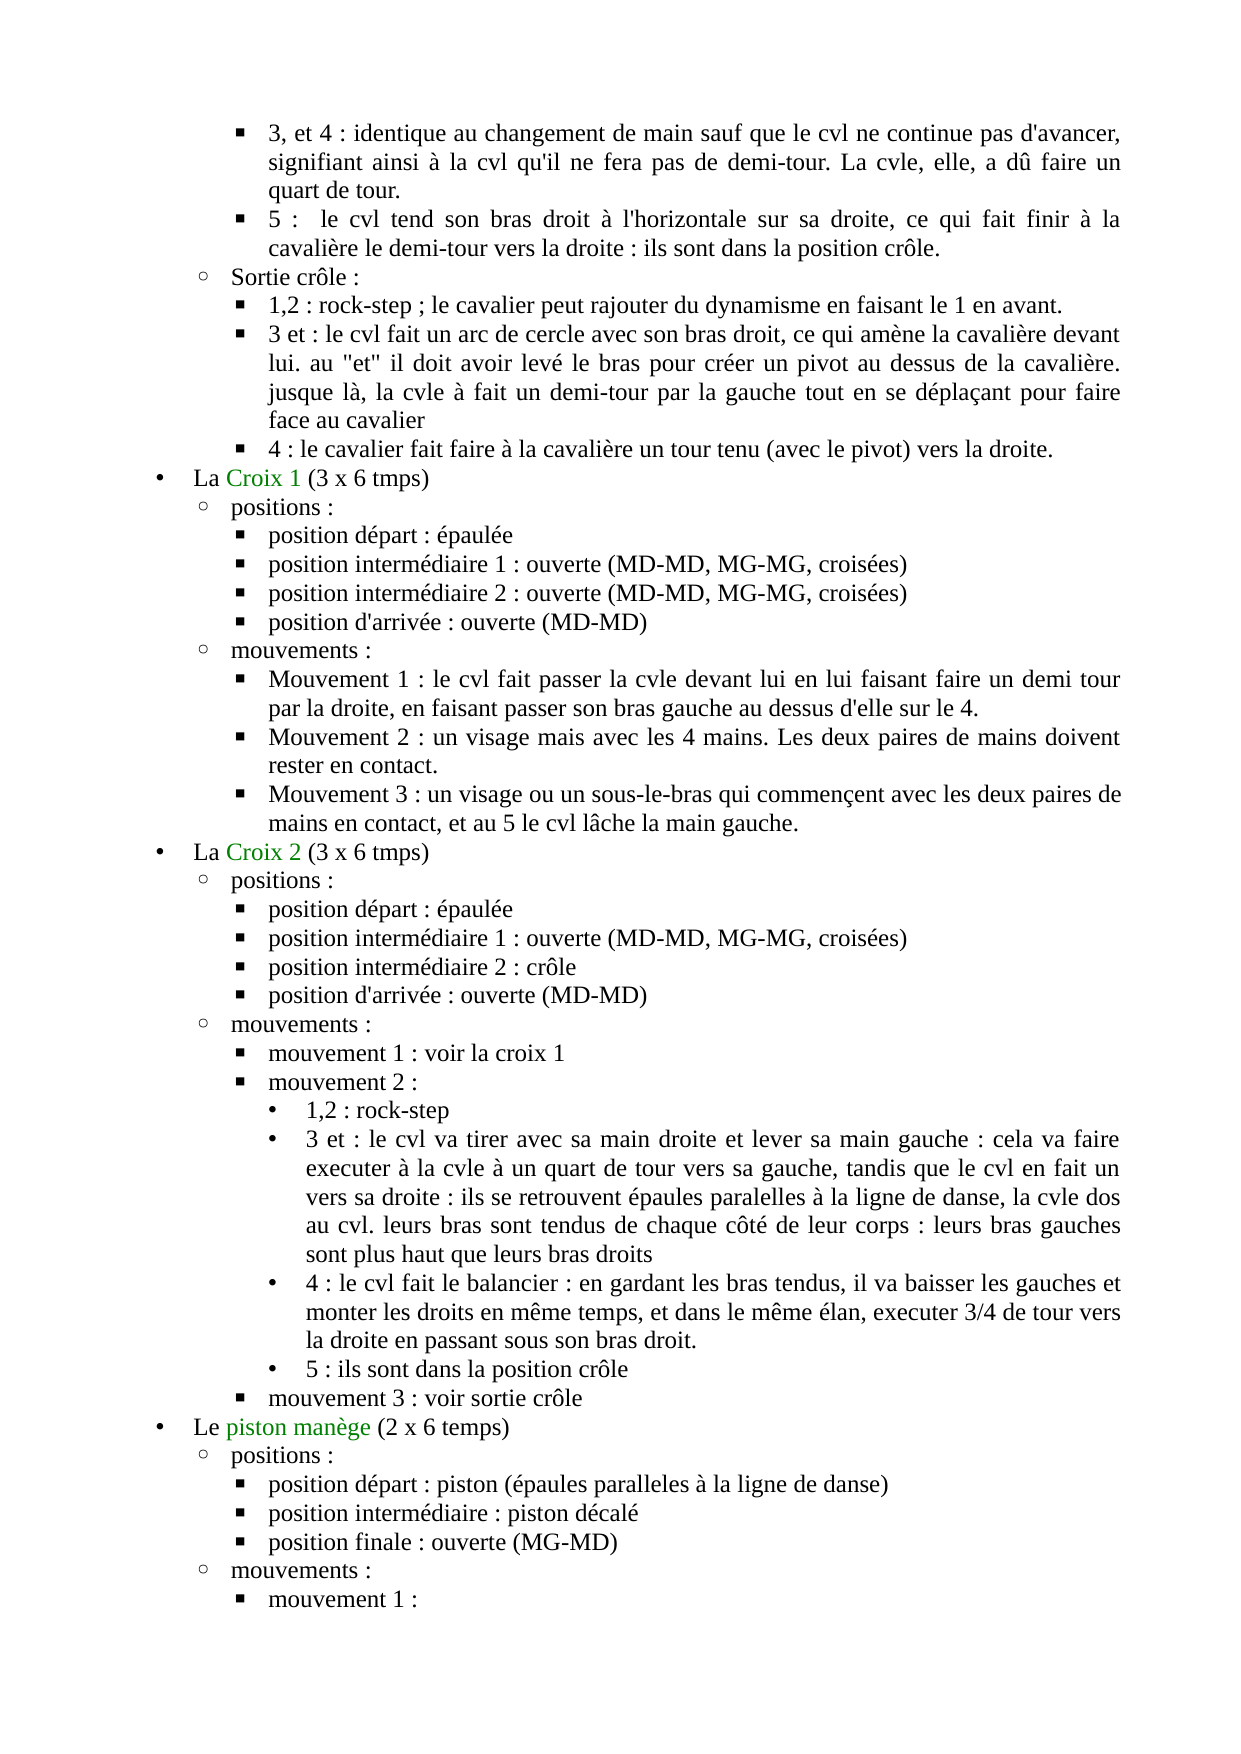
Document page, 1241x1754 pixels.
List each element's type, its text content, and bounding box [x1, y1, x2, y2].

list 1,2 : rock-step [268, 1096, 1122, 1124]
list 1,2 : rock-step ; le cavalier peut rajouter du dynamisme en faisant le 1 en avant. [231, 291, 1122, 319]
list position d'arrivée : ouverte (MD-MD) [231, 607, 1122, 636]
list 4 : le cavalier fait faire à la cavalière un tour tenu (avec le pivot) vers la droite. [231, 434, 1122, 463]
list Sortie crôle : [193, 262, 1122, 291]
list mouvement 3 : voir sortie crôle [231, 1383, 1122, 1412]
list 4 : le cvl fait le balancier : en gardant les bras tendus, il va baisser les gauches et monter les droits en même temps, et dans le même élan, executer 3/4 de tour vers la droite en passant sous son bras droit. [268, 1268, 1122, 1354]
list mouvement 2 : [231, 1067, 1122, 1096]
list position intermédiaire 1 : ouverte (MD-MD, MG-MG, croisées) [231, 549, 1122, 578]
list La Croix 1 (3 x 6 tmps) [156, 463, 1122, 492]
list mouvements : [193, 636, 1122, 664]
list Le piston manège (2 x 6 temps) [156, 1412, 1122, 1441]
list position d'arrivée : ouverte (MD-MD) [231, 981, 1122, 1009]
list position départ : épaulée [231, 521, 1122, 549]
list position intermédiaire 1 : ouverte (MD-MD, MG-MG, croisées) [231, 923, 1122, 952]
list position départ : piston (épaules paralleles à la ligne de danse) [231, 1469, 1122, 1498]
list 3 et : le cvl fait un arc de cercle avec son bras droit, ce qui amène la cavalière devant lui. au "et" il doit avoir levé le bras pour créer un pivot au dessus de la cavalière. jusque là, la cvle à fait un demi-tour par la gauche tout en se déplaçant pour faire face au cavalier [231, 319, 1122, 434]
list mouvement 1 : [231, 1584, 1122, 1613]
list 5 : le cvl tend son bras droit à l'horizontale sur sa droite, ce qui fait finir à la cavalière le demi-tour vers la droite : ils sont dans la position crôle. [231, 204, 1122, 262]
list position finale : ouverte (MG-MD) [231, 1527, 1122, 1556]
list mouvements : [193, 1556, 1122, 1584]
list Mouvement 1 : le cvl fait passer la cvle devant lui en lui faisant faire un demi tour par la droite, en faisant passer son bras gauche au dessus d'elle sur le 4. [231, 664, 1122, 722]
list mouvement 1 : voir la croix 1 [231, 1038, 1122, 1067]
list 3 et : le cvl va tirer avec sa main droite et lever sa main gauche : cela va faire executer à la cvle à un quart de tour vers sa gauche, tandis que le cvl en fait un vers sa droite : ils se retrouvent épaules paralelles à la ligne de danse, la cvle dos au cvl. leurs bras sont tendus de chaque côté de leur corps : leurs bras gauches sont plus haut que leurs bras droits [268, 1124, 1122, 1268]
list positions : [193, 866, 1122, 894]
list 3, et 4 : identique au changement de main sauf que le cvl ne continue pas d'avancer, signifiant ainsi à la cvl qu'il ne fera pas de demi-tour. La cvle, elle, a dû faire un quart de tour. [231, 118, 1122, 204]
list Mouvement 3 : un visage ou un sous-le-bras qui commençent avec les deux paires de mains en contact, et au 5 le cvl lâche la main gauche. [231, 779, 1122, 837]
list 5 : ils sont dans la position crôle [268, 1354, 1122, 1383]
list position intermédiaire 2 : crôle [231, 952, 1122, 981]
list mouvements : [193, 1009, 1122, 1038]
list positions : [193, 1441, 1122, 1469]
list La Croix 2 (3 x 6 tmps) [156, 837, 1122, 866]
list positions : [193, 492, 1122, 521]
list position intermédiaire : piston décalé [231, 1498, 1122, 1527]
list Mouvement 2 : un visage mais avec les 4 mains. Les deux paires de mains doivent rester en contact. [231, 722, 1122, 779]
list position intermédiaire 2 : ouverte (MD-MD, MG-MG, croisées) [231, 578, 1122, 607]
list position départ : épaulée [231, 894, 1122, 923]
